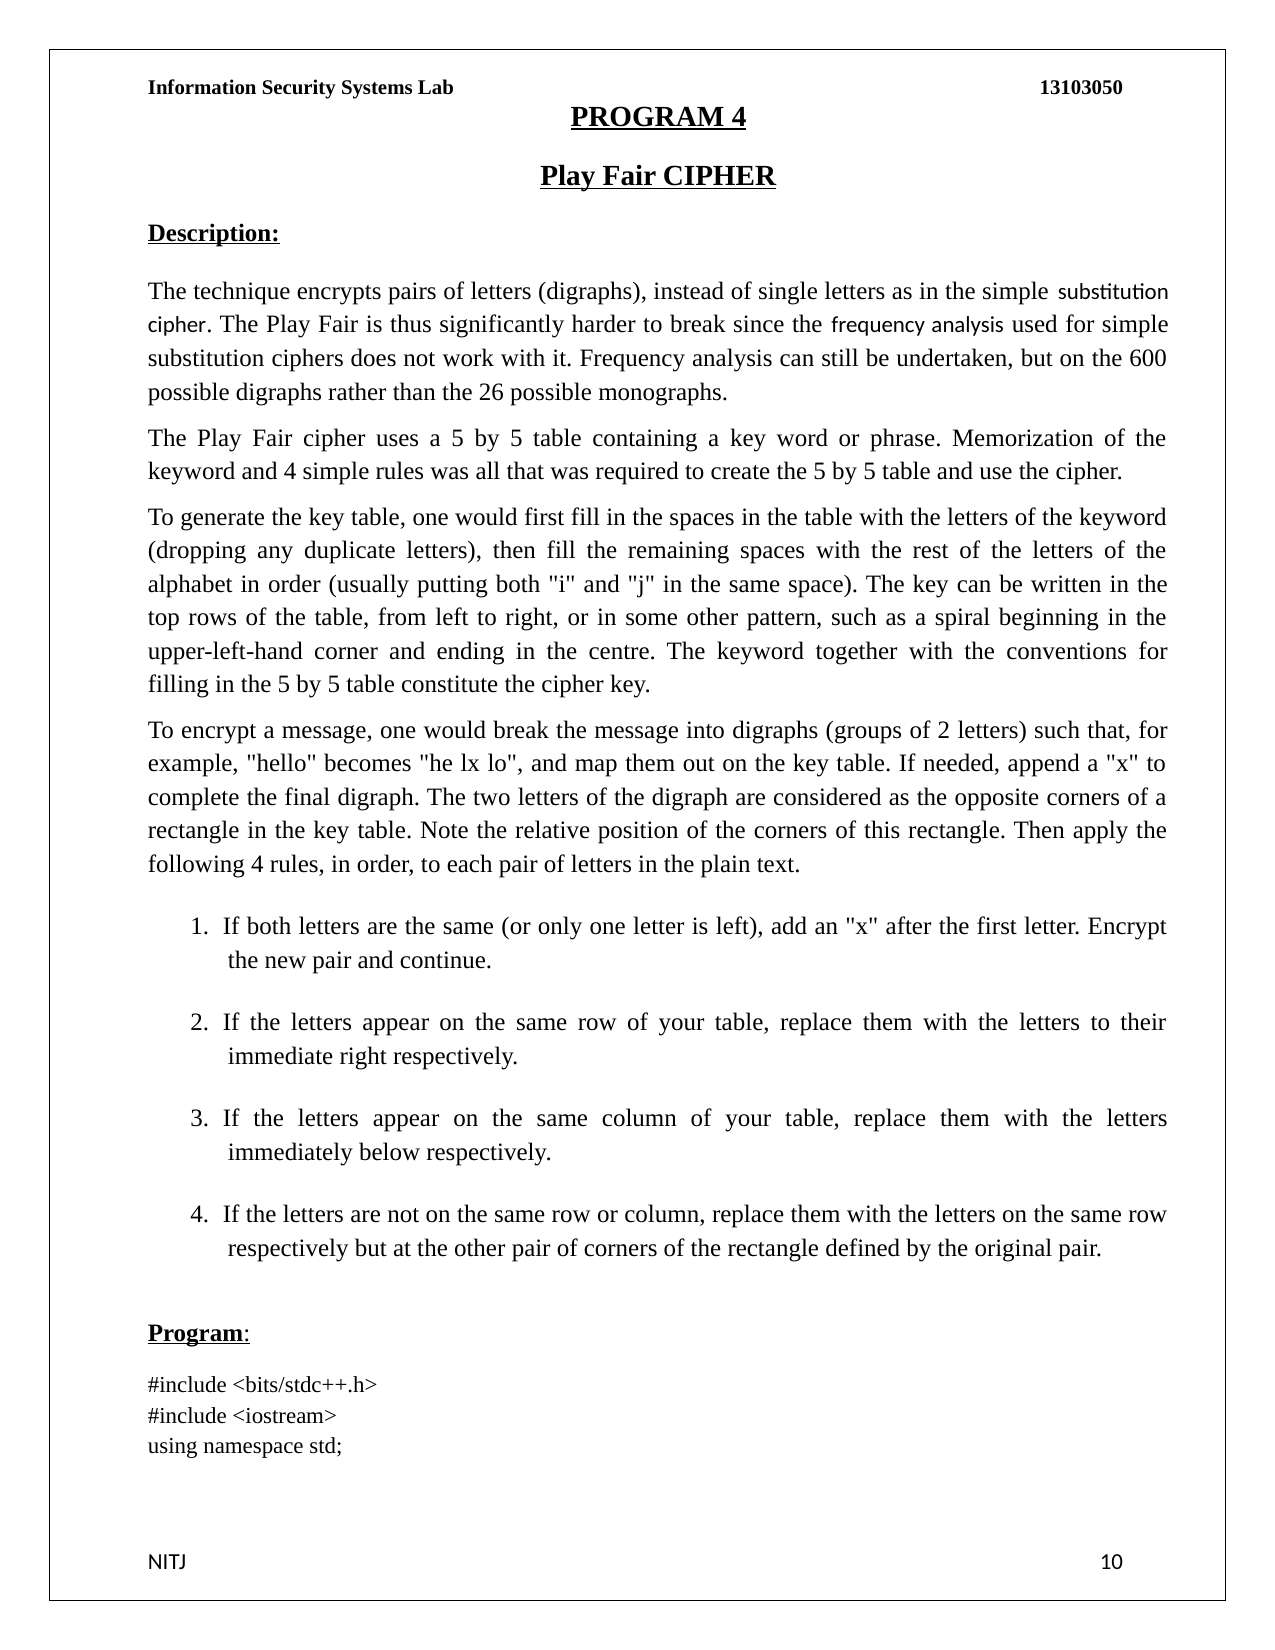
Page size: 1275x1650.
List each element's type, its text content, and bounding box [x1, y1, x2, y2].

text Play Fair CIPHER [148, 158, 1169, 192]
text Program: [148, 1318, 1169, 1346]
text #include <bits/stdc++.h> [148, 1372, 1169, 1398]
text using namespace std; [148, 1432, 1169, 1458]
list If both letters are the same (or only one letter is left), add an "x" after the first letter. Encrypt the new pair and continue. [190, 907, 1169, 974]
text #include <iostream> [148, 1402, 1169, 1428]
text To generate the key table, one would first fill in the spaces in the table with the letters of the keyword (dropping any duplicate letters), then fill the remaining spaces with the rest of the letters of the alphabet in order (usually putting both "i" and "j" in the same space). The key can be written in the top rows of the table, from left to right, or in some other pattern, such as a spiral beginning in the upper-left-hand corner and ending in the centre. The keyword together with the conventions for filling in the 5 by 5 table constitute the cipher key. [148, 497, 1169, 698]
text PROGRAM 4 [148, 99, 1169, 133]
list If the letters appear on the same column of your table, replace them with the letters immediately below respectively. [190, 1099, 1169, 1166]
list If the letters are not on the same row or column, replace them with the letters on the same row respectively but at the other pair of corners of the rectangle defined by the original pair. [190, 1195, 1169, 1262]
text To encrypt a message, one would break the message into digraphs (groups of 2 letters) such that, for example, "hello" becomes "he lx lo", and map them out on the key table. If needed, append a "x" to complete the final digraph. The two letters of the digraph are considered as the opposite corners of a rectangle in the key table. Note the relative position of the corners of this rectangle. Then apply the following 4 rules, in order, to each pair of letters in the plain text. [148, 710, 1169, 878]
text The Play Fair cipher uses a 5 by 5 table containing a key word or phrase. Memorization of the keyword and 4 simple rules was all that was required to create the 5 by 5 table and use the cipher. [148, 418, 1169, 485]
text Description: [148, 218, 1169, 247]
text The technique encrypts pairs of letters (digraphs), instead of single letters as in the simple substitution cipher. The Play Fair is thus significantly harder to break since the frequency analysis used for simple substitution ciphers does not work with it. Frequency analysis can still be undertaken, but on the 600 possible digraphs rather than the 26 possible monographs. [148, 272, 1169, 405]
list If the letters appear on the same row of your table, replace them with the letters to their immediate right respectively. [190, 1003, 1169, 1070]
